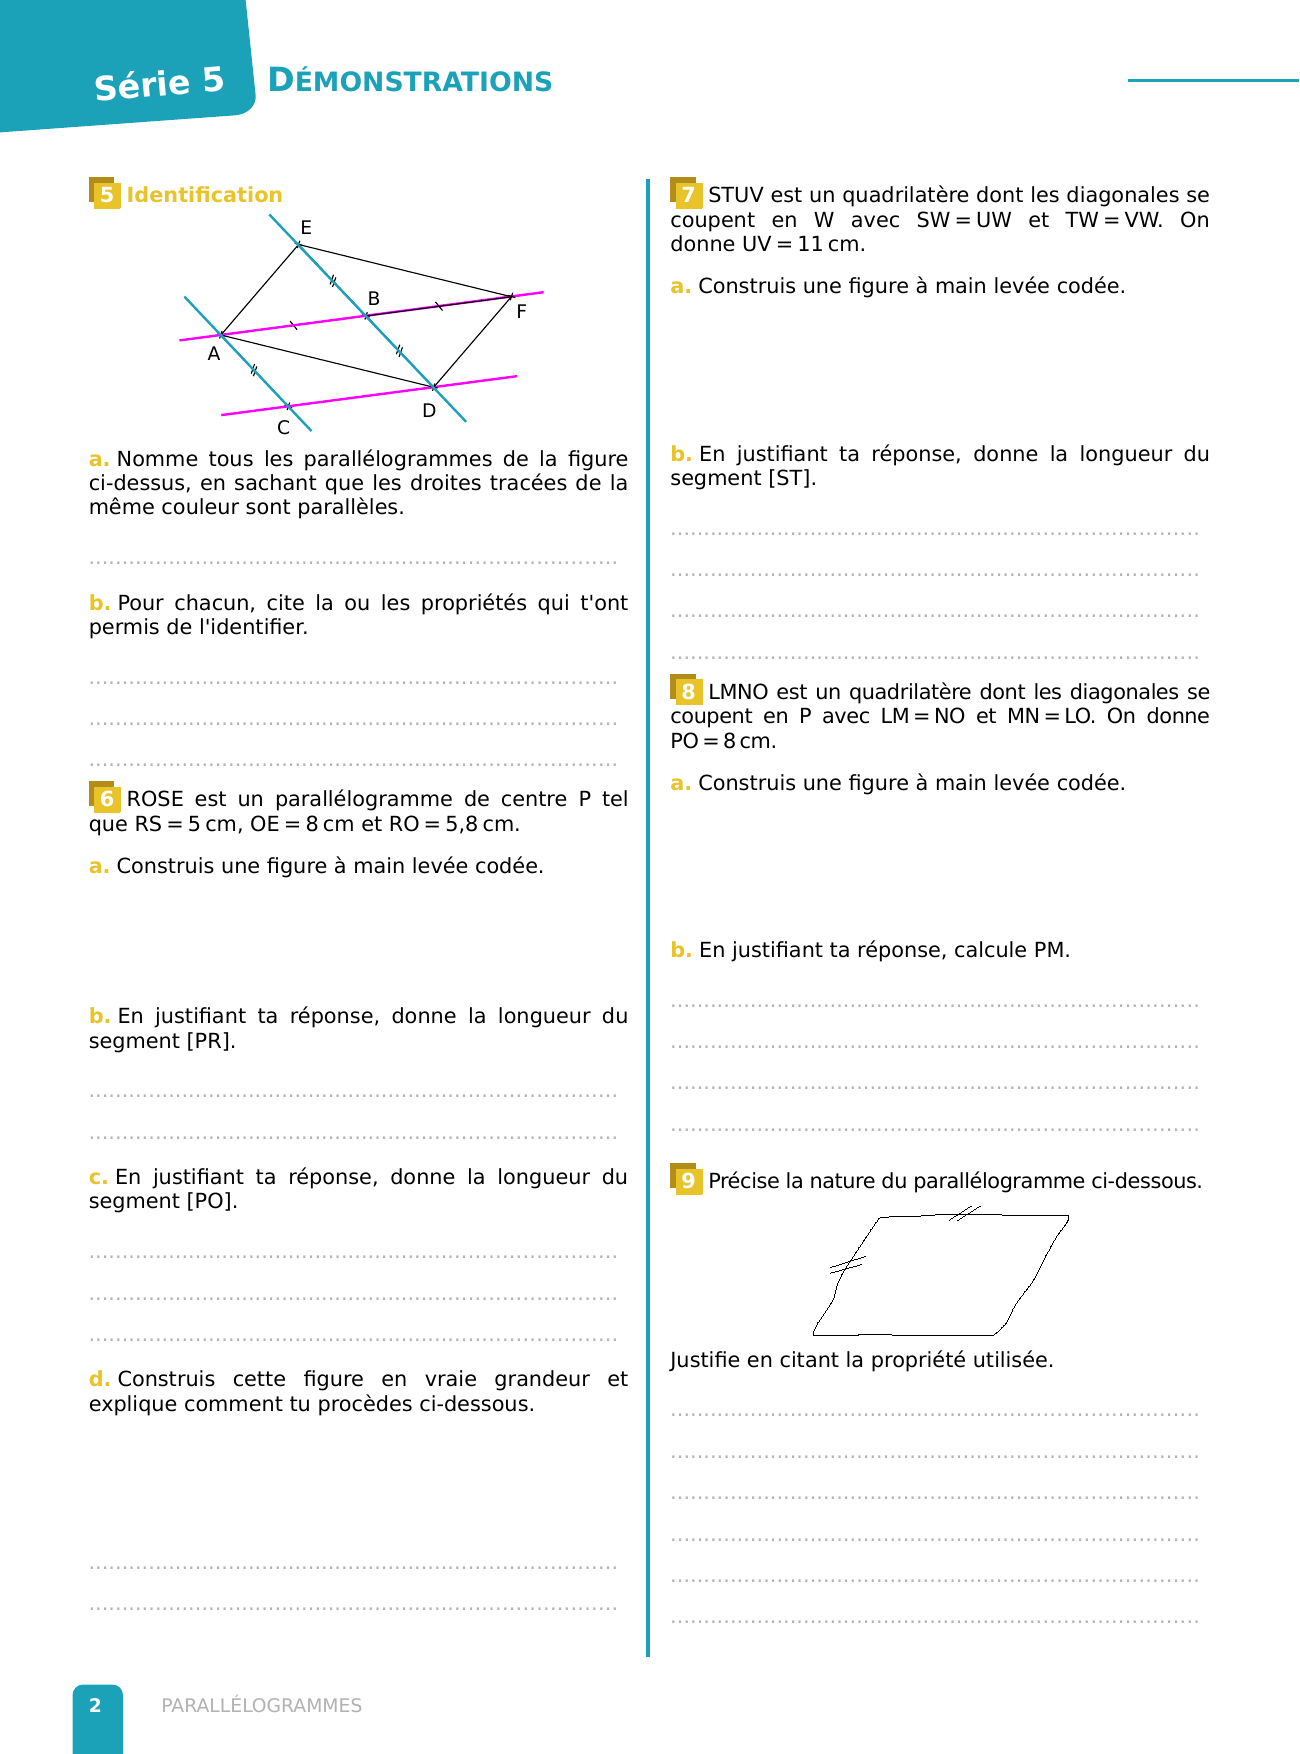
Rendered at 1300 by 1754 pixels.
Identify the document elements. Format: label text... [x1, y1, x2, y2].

subtitle En justifiant ta réponse, donne la longueur du segment [ST]. [670, 442, 1211, 490]
subtitle Précise la nature du parallélogramme ci-dessous. [696, 1163, 1211, 1194]
subtitle ROSE est un parallélogramme de centre P tel que RS = 5 cm, OE = 8 cm et RO = 5,8 cm. [88, 781, 629, 836]
subtitle Construis une figure à main levée codée. [670, 274, 1211, 299]
subtitle En justifiant ta réponse, donne la longueur du segment [PO]. [88, 1165, 629, 1214]
subtitle Identification [114, 177, 629, 208]
subtitle Justifie en citant la propriété utilisée. [670, 1348, 1205, 1372]
subtitle Nomme tous les parallélogrammes de la figure ci-dessus, en sachant que les droites tracées de la même couleur sont parallèles. [88, 226, 629, 520]
subtitle En justifiant ta réponse, donne la longueur du segment [PR]. [88, 1004, 629, 1053]
subtitle Construis cette figure en vraie grandeur et explique comment tu procèdes ci-dessous. [88, 1367, 629, 1416]
subtitle Construis une figure à main levée codée. [88, 854, 629, 878]
subtitle Construis une figure à main levée codée. [670, 771, 1211, 795]
subtitle Pour chacun, cite la ou les propriétés qui t'ont permis de l'identifier. [88, 591, 629, 639]
subtitle STUV est un quadrilatère dont les diagonales se coupent en W avec SW = UW et TW = VW. On donne UV = 11 cm. [670, 177, 1211, 257]
subtitle En justifiant ta réponse, calcule PM. [670, 938, 1211, 962]
subtitle LMNO est un quadrilatère dont les diagonales se coupent en P avec LM = NO et MN = LO. On donne PO = 8 cm. [670, 673, 1211, 753]
